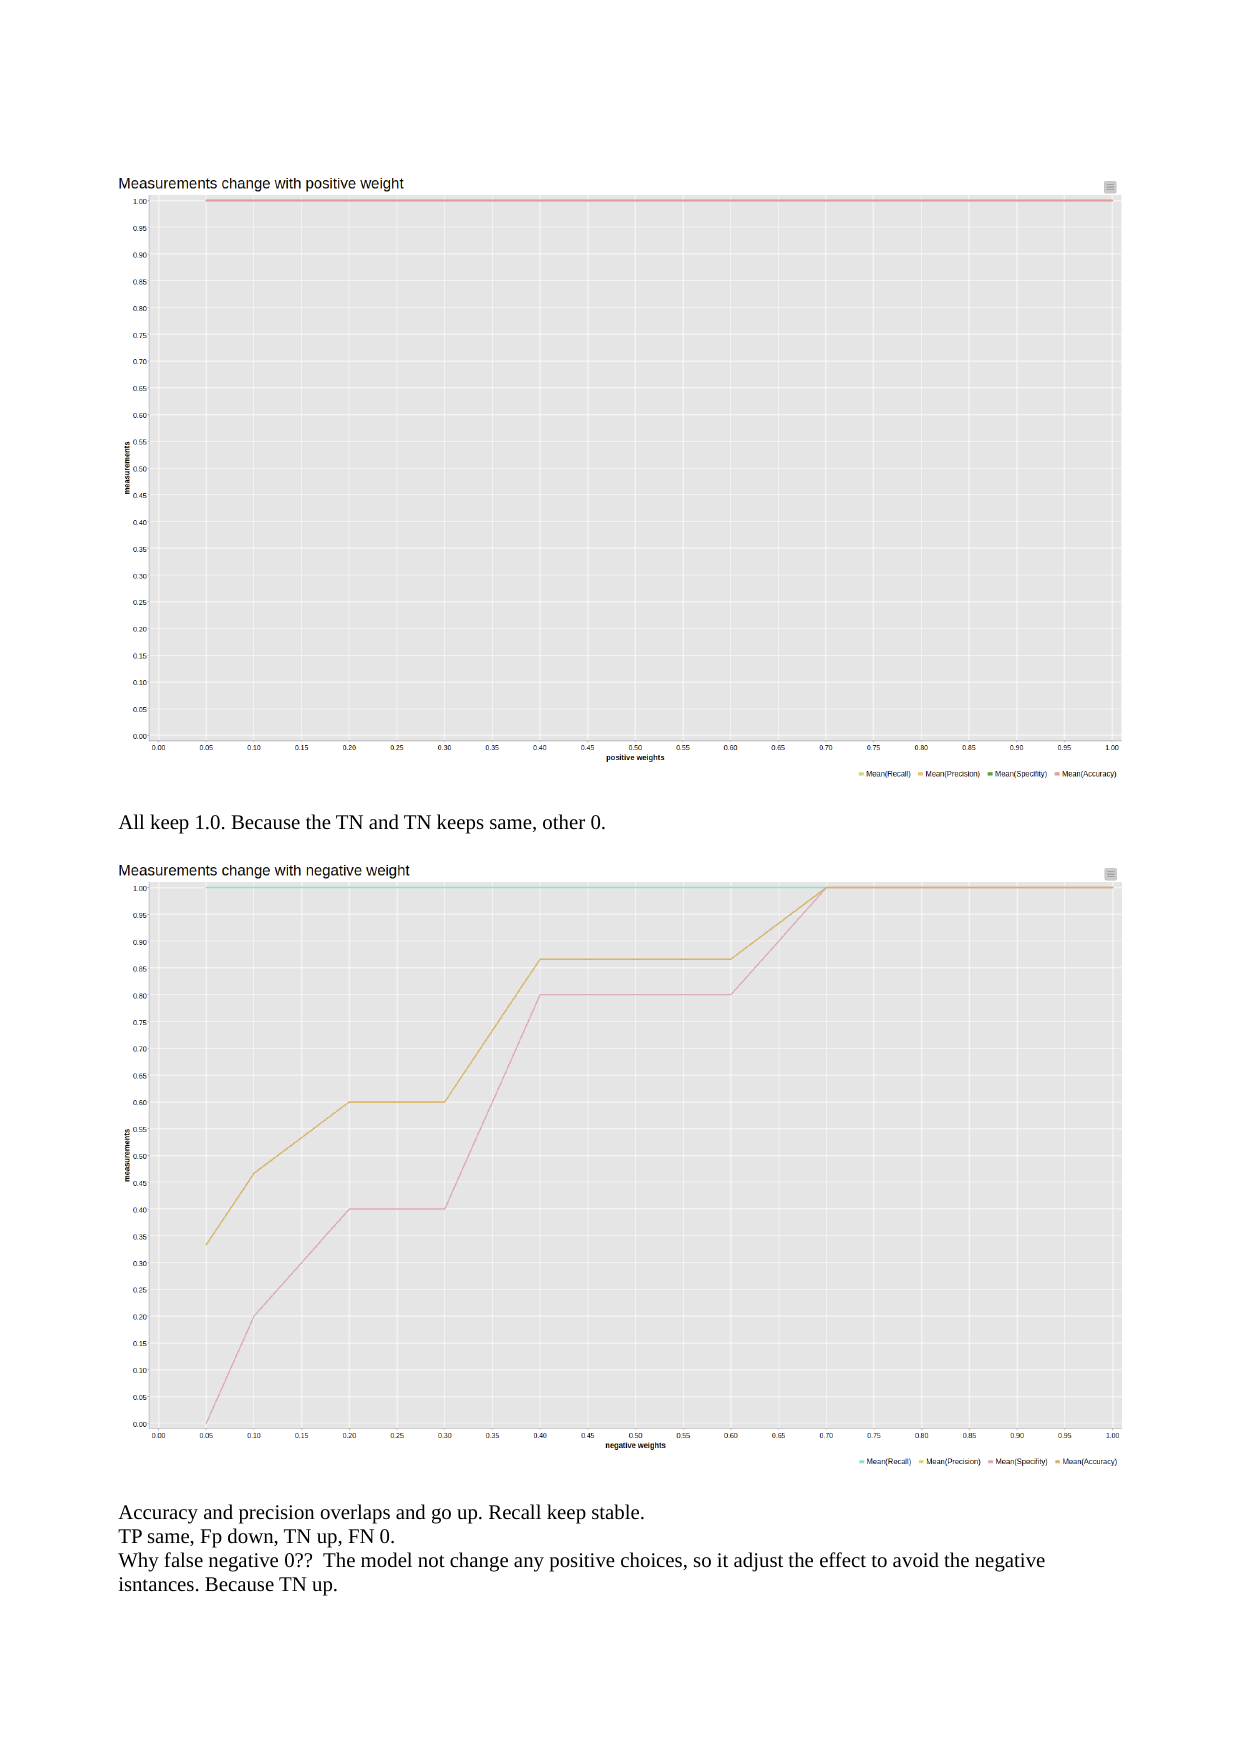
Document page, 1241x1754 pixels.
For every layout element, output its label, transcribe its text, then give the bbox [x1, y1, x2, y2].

picture [118, 862, 1123, 1472]
text All keep 1.0. Because the TN and TN keeps same, other 0. [118, 810, 1122, 834]
text TP same, Fp down, TN up, FN 0. [118, 1524, 1122, 1548]
text Accuracy and precision overlaps and go up. Recall keep stable. [118, 1500, 1122, 1524]
text Why false negative 0?? The model not change any positive choices, so it adjust the effect to avoid the negative isntances. Because TN up. [118, 1548, 1122, 1596]
picture [118, 175, 1123, 781]
